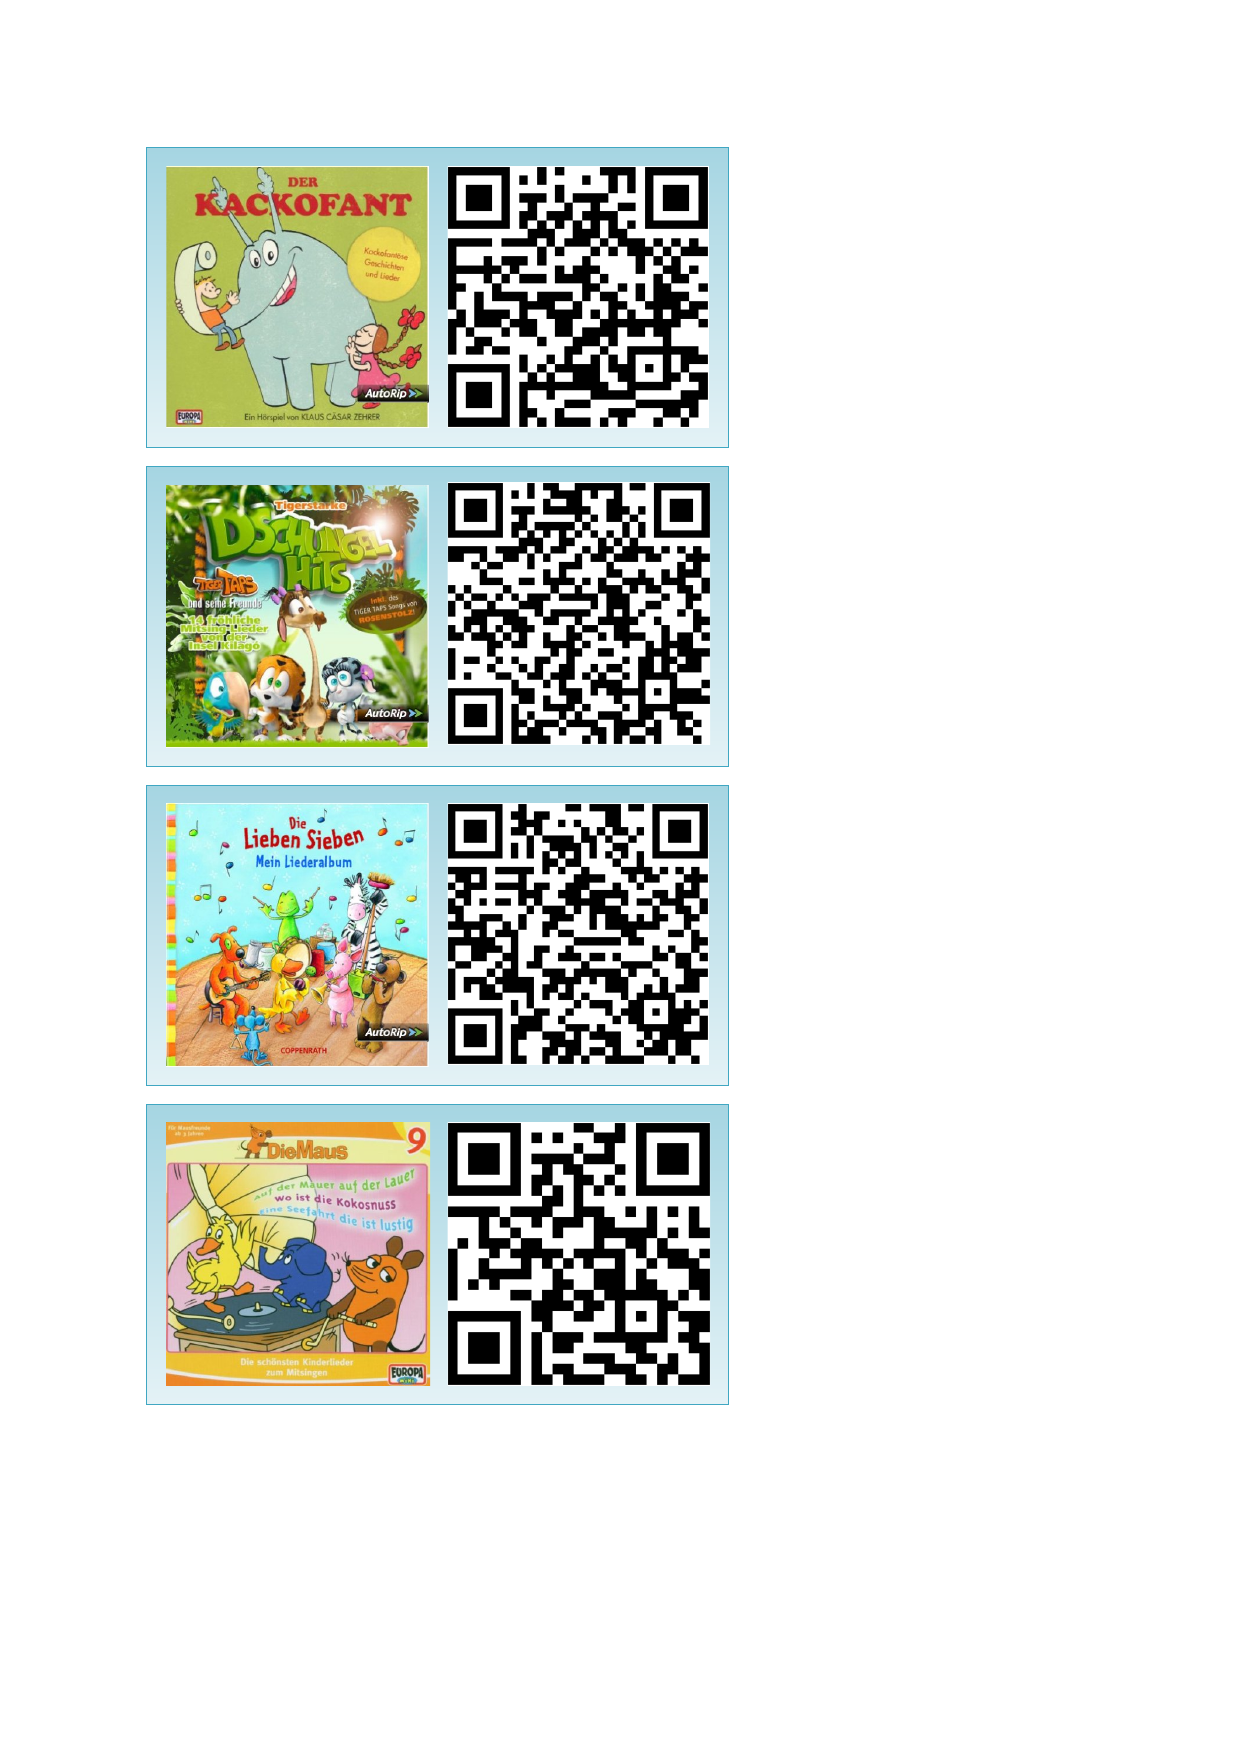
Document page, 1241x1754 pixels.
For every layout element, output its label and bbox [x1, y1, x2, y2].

picture [166, 803, 429, 1067]
picture [166, 485, 429, 748]
picture [166, 166, 429, 428]
picture [447, 1122, 711, 1386]
picture [166, 1122, 431, 1386]
picture [447, 166, 709, 428]
picture [447, 803, 709, 1065]
picture [447, 482, 711, 745]
